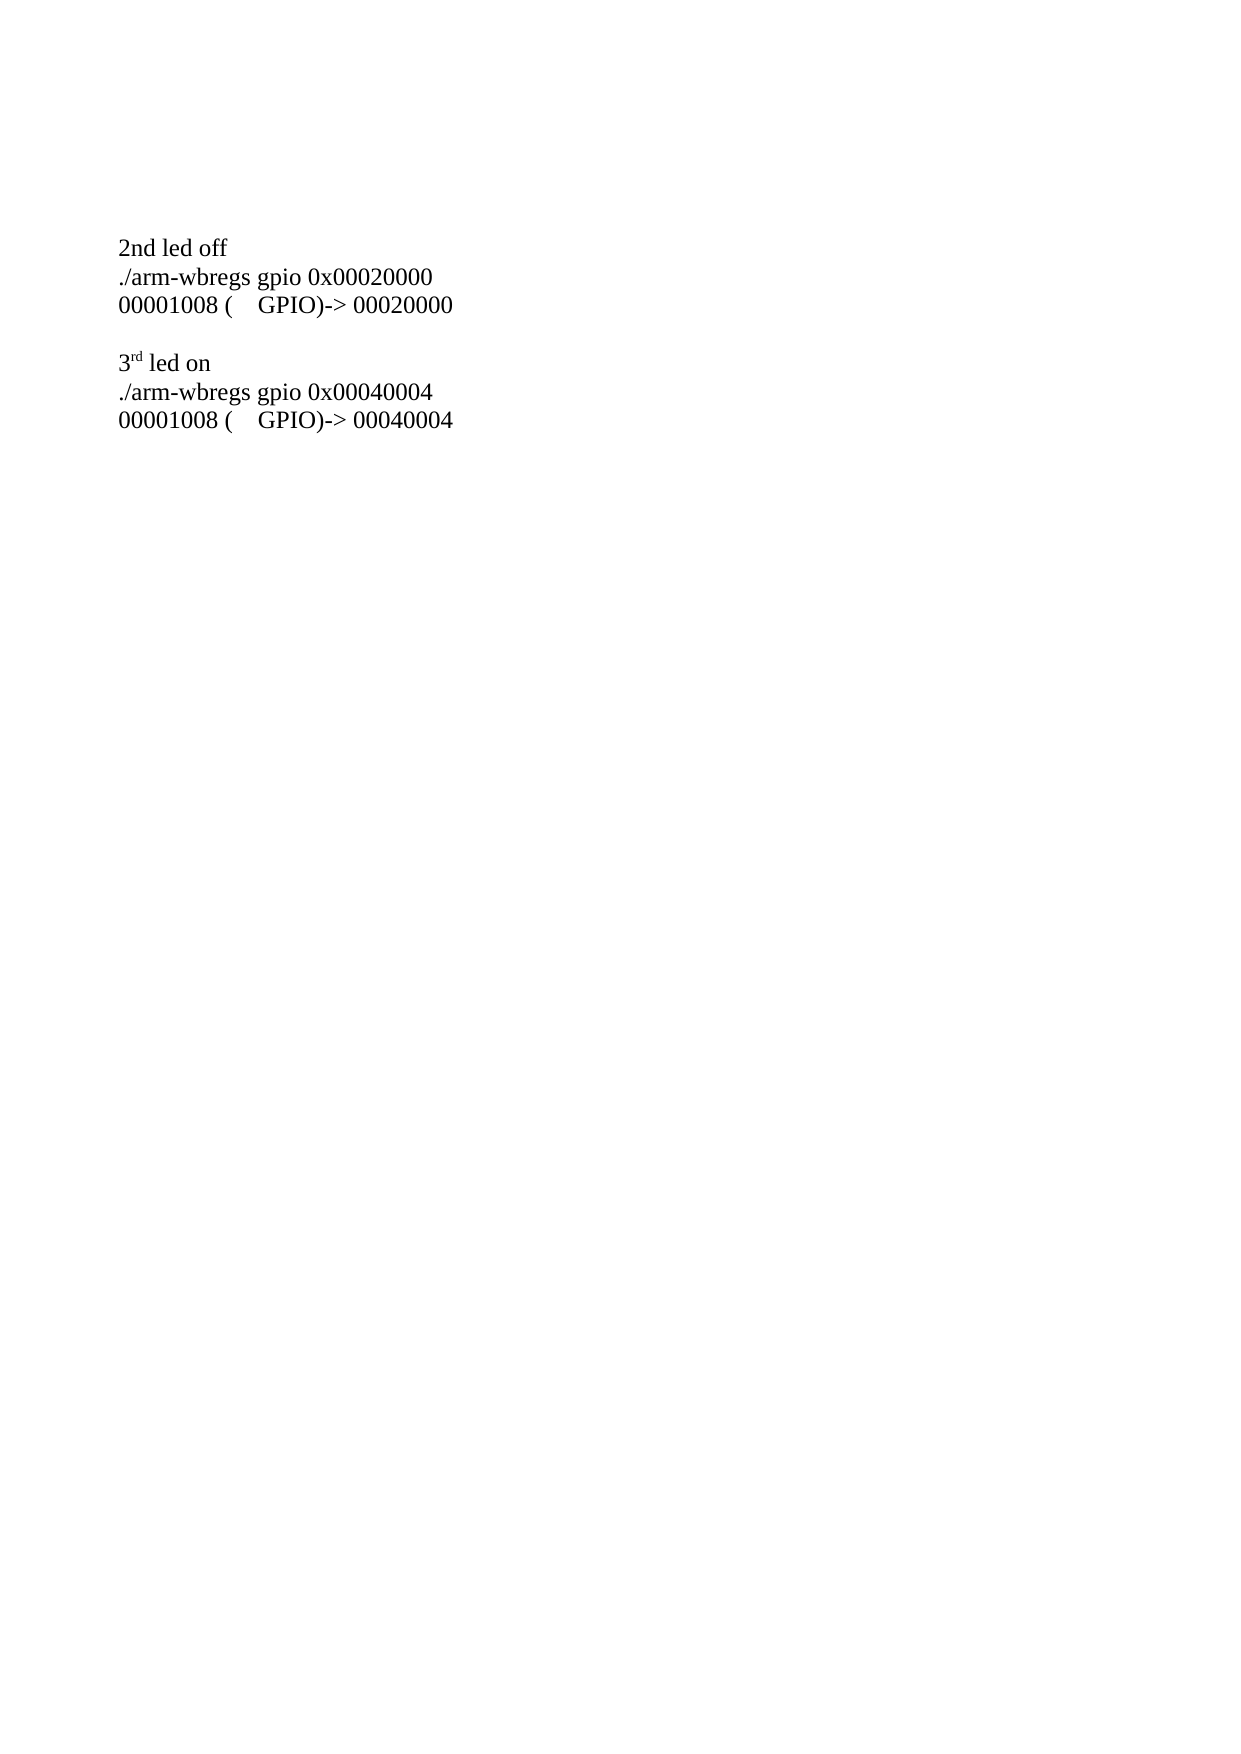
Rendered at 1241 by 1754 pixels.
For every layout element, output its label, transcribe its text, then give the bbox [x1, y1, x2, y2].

text ./arm-wbregs gpio 0x00040004 [118, 377, 1122, 406]
text 00001008 ( GPIO)-> 00040004 [118, 406, 1122, 434]
text 2nd led off [118, 233, 1122, 262]
text 00001008 ( GPIO)-> 00020000 [118, 291, 1122, 319]
text 3rd led on [118, 348, 1122, 377]
text ./arm-wbregs gpio 0x00020000 [118, 262, 1122, 291]
